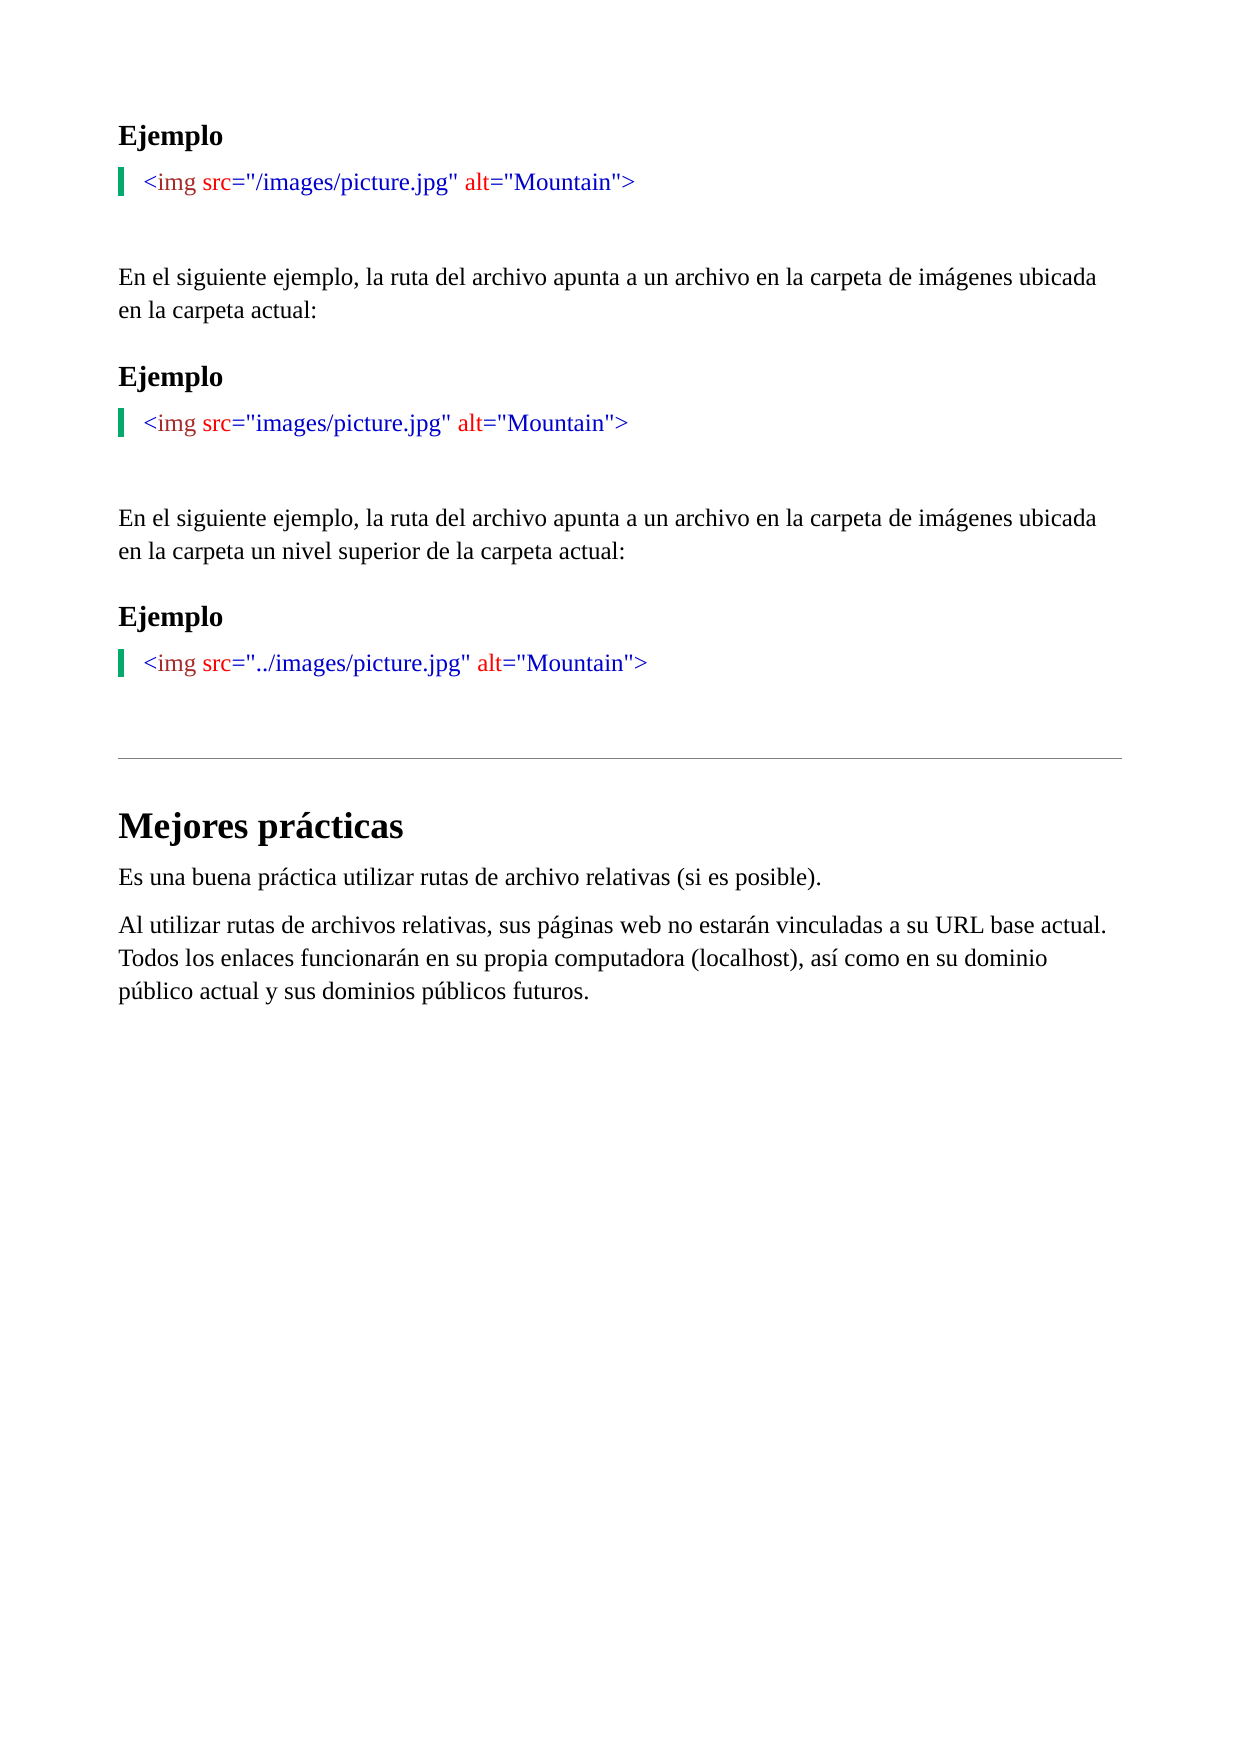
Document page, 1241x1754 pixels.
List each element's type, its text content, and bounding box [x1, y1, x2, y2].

text <img src="/images/picture.jpg" alt="Mountain"> [124, 167, 1122, 196]
text Es una buena práctica utilizar rutas de archivo relativas (si es posible). [118, 862, 1122, 891]
text En el siguiente ejemplo, la ruta del archivo apunta a un archivo en la carpeta de imágenes ubicada en la carpeta actual: [118, 262, 1122, 324]
text En el siguiente ejemplo, la ruta del archivo apunta a un archivo en la carpeta de imágenes ubicada en la carpeta un nivel superior de la carpeta actual: [118, 503, 1122, 565]
subtitle Mejores prácticas [118, 804, 1122, 847]
subtitle Ejemplo [118, 599, 1122, 633]
text <img src="../images/picture.jpg" alt="Mountain"> [118, 648, 1122, 677]
subtitle Ejemplo [118, 359, 1122, 392]
text Al utilizar rutas de archivos relativas, sus páginas web no estarán vinculadas a su URL base actual. Todos los enlaces funcionarán en su propia computadora (localhost), así como en su dominio público actual y sus dominios públicos futuros. [118, 910, 1122, 1005]
text <img src="images/picture.jpg" alt="Mountain"> [124, 408, 1122, 437]
subtitle Ejemplo [118, 118, 1122, 152]
